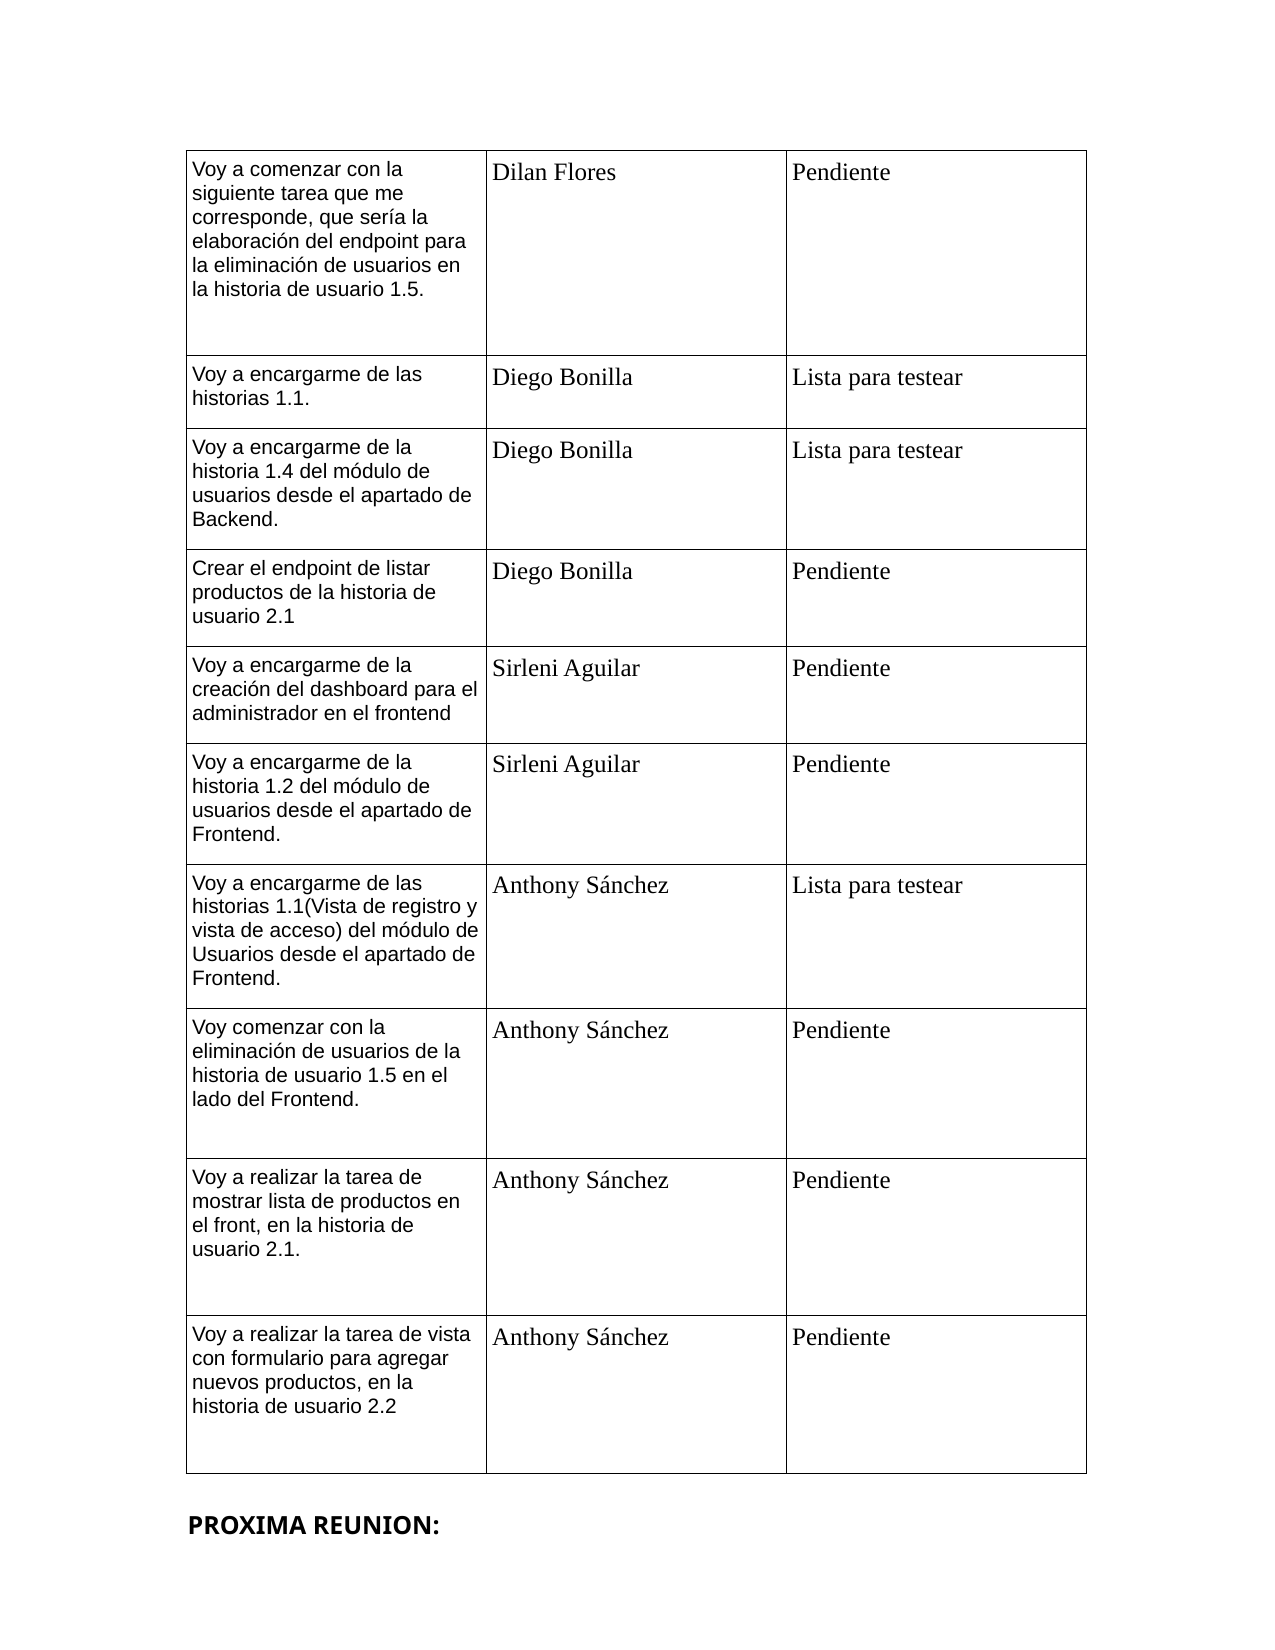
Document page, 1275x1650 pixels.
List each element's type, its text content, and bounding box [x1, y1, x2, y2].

table_cell Voy comenzar con la eliminación de usuarios de la historia de usuario 1.5 en el lado del Frontend. [187, 1009, 486, 1158]
table_cell Pendiente [787, 550, 1086, 646]
table_cell Pendiente [787, 647, 1086, 743]
table_cell Anthony Sánchez [487, 1009, 786, 1158]
table_cell Diego Bonilla [487, 429, 786, 549]
table_cell Diego Bonilla [487, 356, 786, 428]
table_cell Lista para testear [787, 356, 1086, 428]
text PROXIMA REUNION: [187, 1508, 1087, 1542]
table_cell Pendiente [787, 1159, 1086, 1315]
table_cell Voy a encargarme de las historias 1.1(Vista de registro y vista de acceso) del módulo de Usuarios desde el apartado de Frontend. [187, 865, 486, 1008]
table_cell Voy a encargarme de la historia 1.4 del módulo de usuarios desde el apartado de Backend. [187, 429, 486, 549]
table_cell Dilan Flores [487, 151, 786, 355]
table_cell Pendiente [787, 1316, 1086, 1472]
table_cell Sirleni Aguilar [487, 647, 786, 743]
table_cell Voy a comenzar con la siguiente tarea que me corresponde, que sería la elaboración del endpoint para la eliminación de usuarios en la historia de usuario 1.5. [187, 151, 486, 355]
table_cell Diego Bonilla [487, 550, 786, 646]
table_cell Pendiente [787, 1009, 1086, 1158]
table_cell Voy a encargarme de la creación del dashboard para el administrador en el frontend [187, 647, 486, 743]
table_cell Crear el endpoint de listar productos de la historia de usuario 2.1 [187, 550, 486, 646]
table_cell Anthony Sánchez [487, 865, 786, 1008]
table_cell Lista para testear [787, 865, 1086, 1008]
table_cell Pendiente [787, 744, 1086, 863]
table_cell Voy a encargarme de la historia 1.2 del módulo de usuarios desde el apartado de Frontend. [187, 744, 486, 863]
table_cell Voy a realizar la tarea de mostrar lista de productos en el front, en la historia de usuario 2.1. [187, 1159, 486, 1315]
table_cell Anthony Sánchez [487, 1316, 786, 1472]
table_cell Sirleni Aguilar [487, 744, 786, 863]
table_cell Anthony Sánchez [487, 1159, 786, 1315]
table_cell Voy a realizar la tarea de vista con formulario para agregar nuevos productos, en la historia de usuario 2.2 [187, 1316, 486, 1472]
table_cell Voy a encargarme de las historias 1.1. [187, 356, 486, 428]
table_cell Pendiente [787, 151, 1086, 355]
table_cell Lista para testear [787, 429, 1086, 549]
